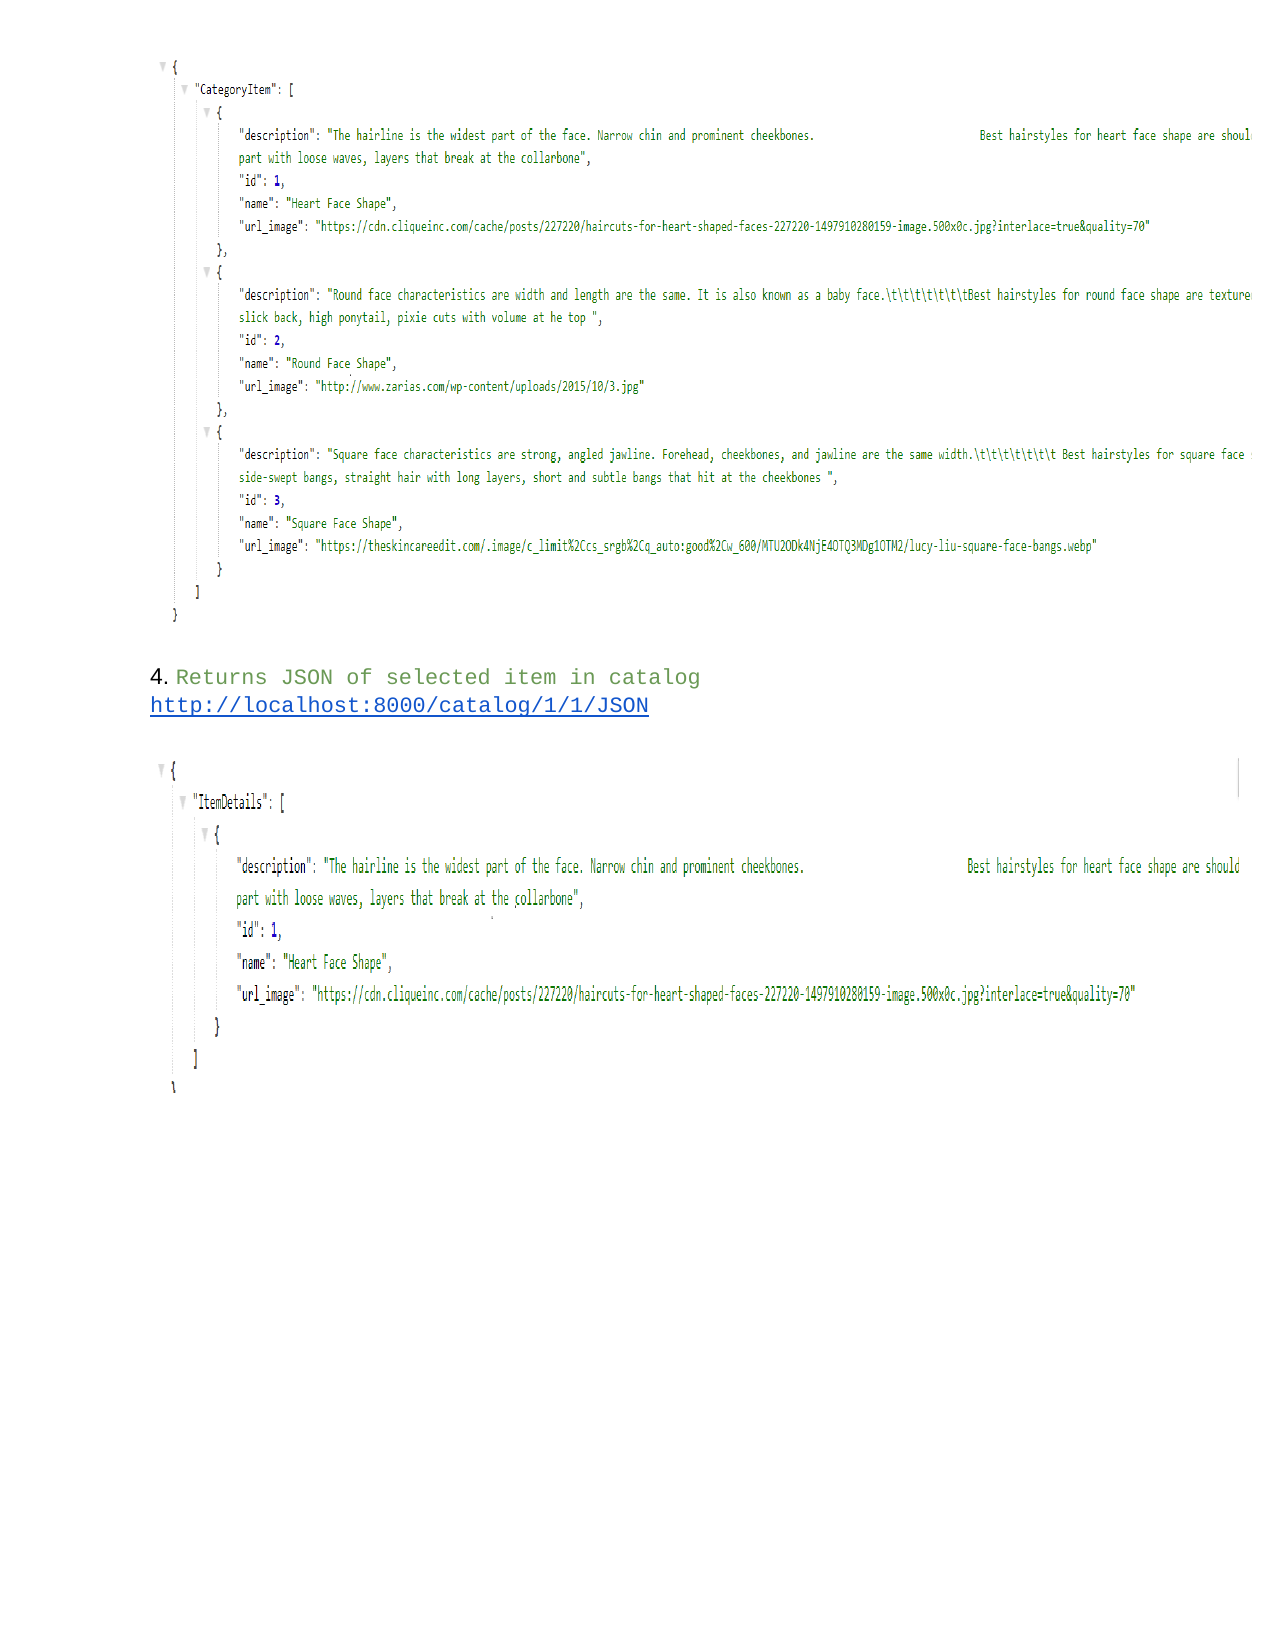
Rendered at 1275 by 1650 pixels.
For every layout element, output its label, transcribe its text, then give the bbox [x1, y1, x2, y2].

picture [150, 751, 1239, 1093]
picture [150, 46, 1252, 629]
text 4. Returns JSON of selected item in catalog http://localhost:8000/catalog/1/1/JSON [150, 663, 1125, 719]
